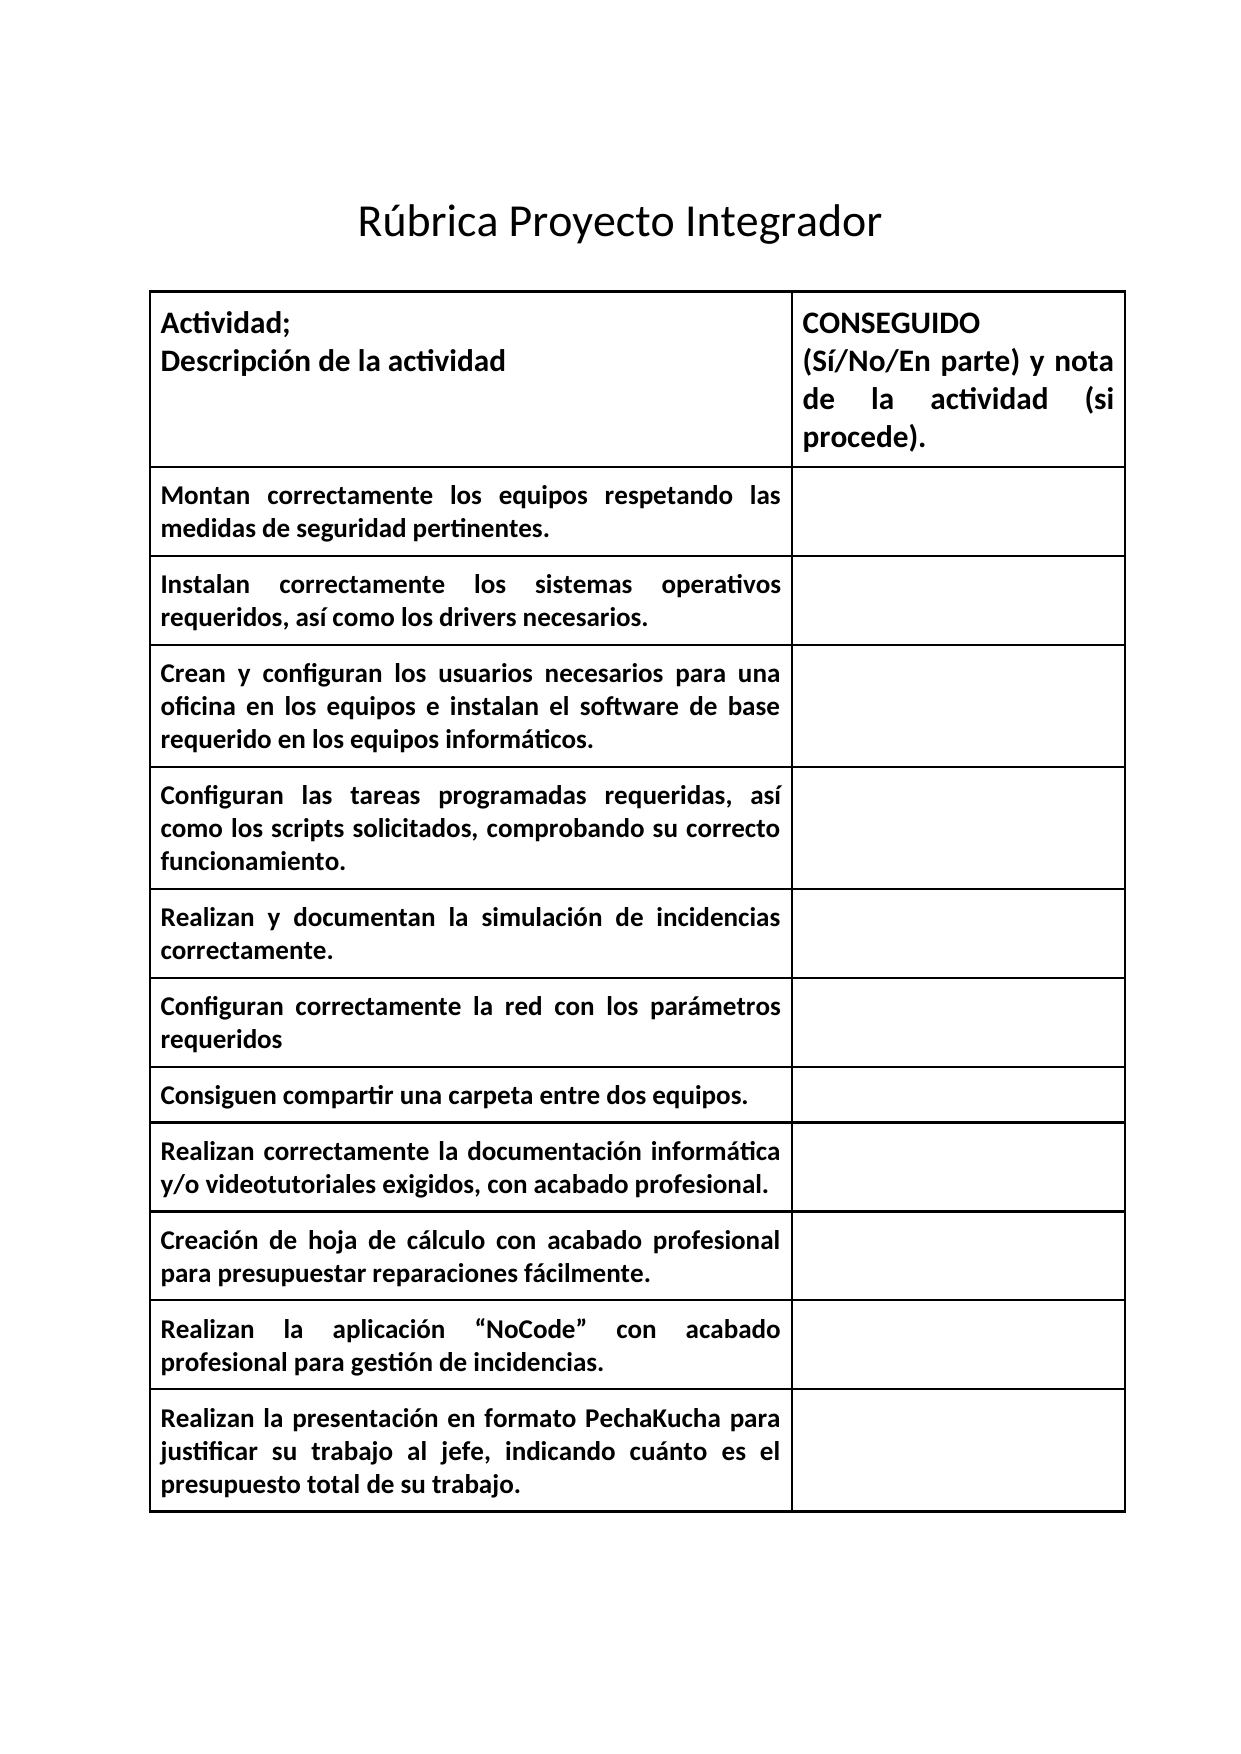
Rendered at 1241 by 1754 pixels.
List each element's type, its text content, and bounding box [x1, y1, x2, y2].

table_cell [793, 646, 1124, 766]
table_header Actividad; Descripción de la actividad [151, 293, 791, 466]
table_header CONSEGUIDO (Sí/No/En parte) y nota de la actividad (si procede). [793, 293, 1124, 466]
subtitle Rúbrica Proyecto Integrador [150, 192, 1090, 248]
table_cell Realizan la aplicación “NoCode” con acabado profesional para gestión de incidencias. [151, 1301, 791, 1388]
table_cell Montan correctamente los equipos respetando las medidas de seguridad pertinentes. [151, 468, 791, 555]
table_cell Realizan y documentan la simulación de incidencias correctamente. [151, 890, 791, 977]
table_cell [793, 1301, 1124, 1388]
table_cell Configuran las tareas programadas requeridas, así como los scripts solicitados, comprobando su correcto funcionamiento. [151, 768, 791, 888]
table_cell Realizan correctamente la documentación informática y/o videotutoriales exigidos, con acabado profesional. [151, 1124, 791, 1210]
table_cell Creación de hoja de cálculo con acabado profesional para presupuestar reparaciones fácilmente. [151, 1213, 791, 1299]
table_cell [793, 1068, 1124, 1121]
table_cell Configuran correctamente la red con los parámetros requeridos [151, 979, 791, 1066]
table_cell Crean y configuran los usuarios necesarios para una oficina en los equipos e instalan el software de base requerido en los equipos informáticos. [151, 646, 791, 766]
table_cell [793, 1213, 1124, 1299]
table_cell [793, 468, 1124, 555]
table_cell [793, 1390, 1124, 1510]
table_cell [793, 768, 1124, 888]
table_cell [793, 979, 1124, 1066]
table_cell [793, 1124, 1124, 1210]
table_cell [793, 890, 1124, 977]
table_cell [793, 557, 1124, 644]
table_cell Realizan la presentación en formato PechaKucha para justificar su trabajo al jefe, indicando cuánto es el presupuesto total de su trabajo. [151, 1390, 791, 1510]
table_cell Consiguen compartir una carpeta entre dos equipos. [151, 1068, 791, 1121]
table_cell Instalan correctamente los sistemas operativos requeridos, así como los drivers necesarios. [151, 557, 791, 644]
